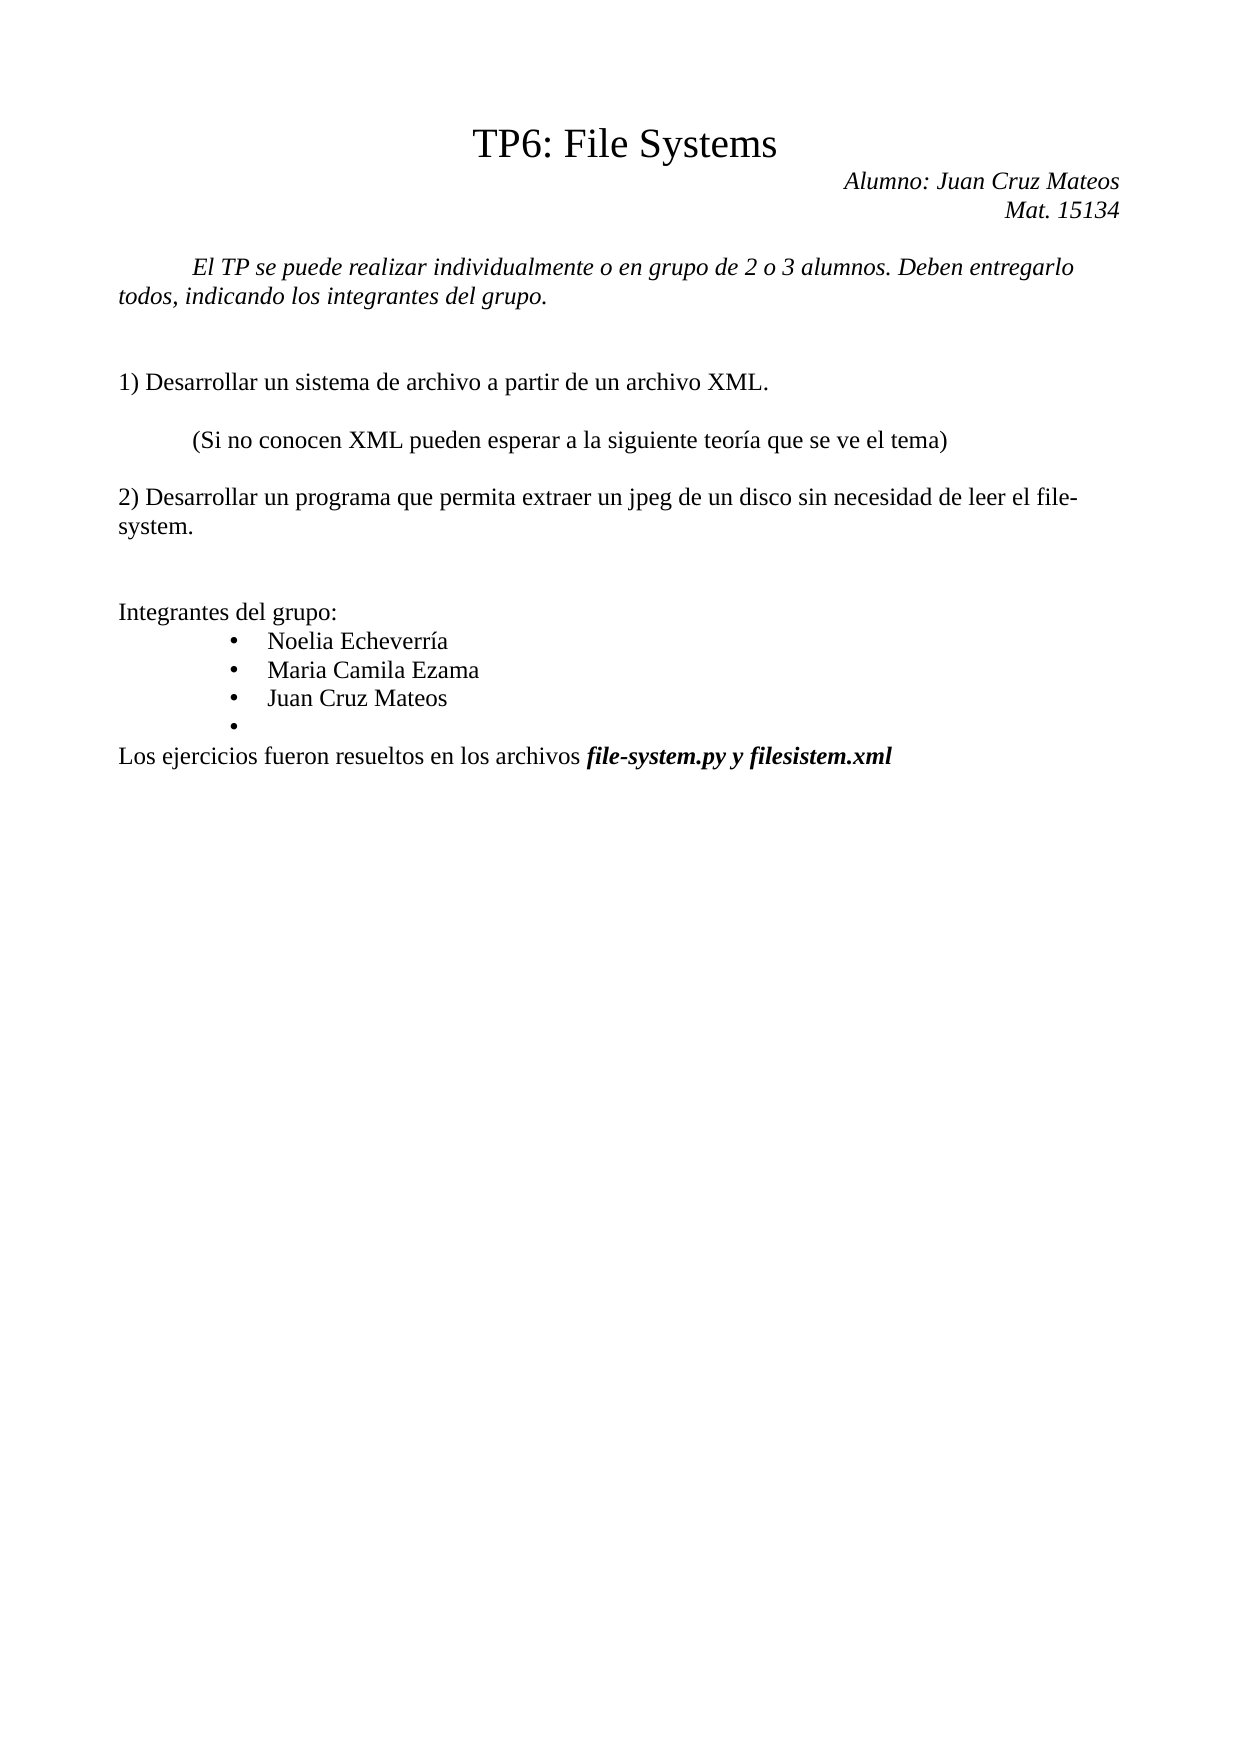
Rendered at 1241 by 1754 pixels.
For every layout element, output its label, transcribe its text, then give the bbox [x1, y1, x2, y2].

text 1) Desarrollar un sistema de archivo a partir de un archivo XML. [118, 367, 1122, 396]
list Maria Camila Ezama [229, 655, 1122, 683]
text Los ejercicios fueron resueltos en los archivos file-system.py y filesistem.xml [118, 741, 1122, 770]
text 2) Desarrollar un programa que permita extraer un jpeg de un disco sin necesidad de leer el file-system. [118, 482, 1122, 540]
text TP6: File Systems [118, 118, 1122, 166]
text Mat. 15134 [118, 195, 1122, 223]
list Noelia Echeverría [229, 626, 1122, 655]
text (Si no conocen XML pueden esperar a la siguiente teoría que se ve el tema) [118, 425, 1122, 453]
text Alumno: Juan Cruz Mateos [118, 166, 1122, 195]
text El TP se puede realizar individualmente o en grupo de 2 o 3 alumnos. Deben entregarlo todos, indicando los integrantes del grupo. [118, 252, 1122, 310]
text Integrantes del grupo: [118, 597, 1122, 626]
list Juan Cruz Mateos [229, 683, 1122, 712]
